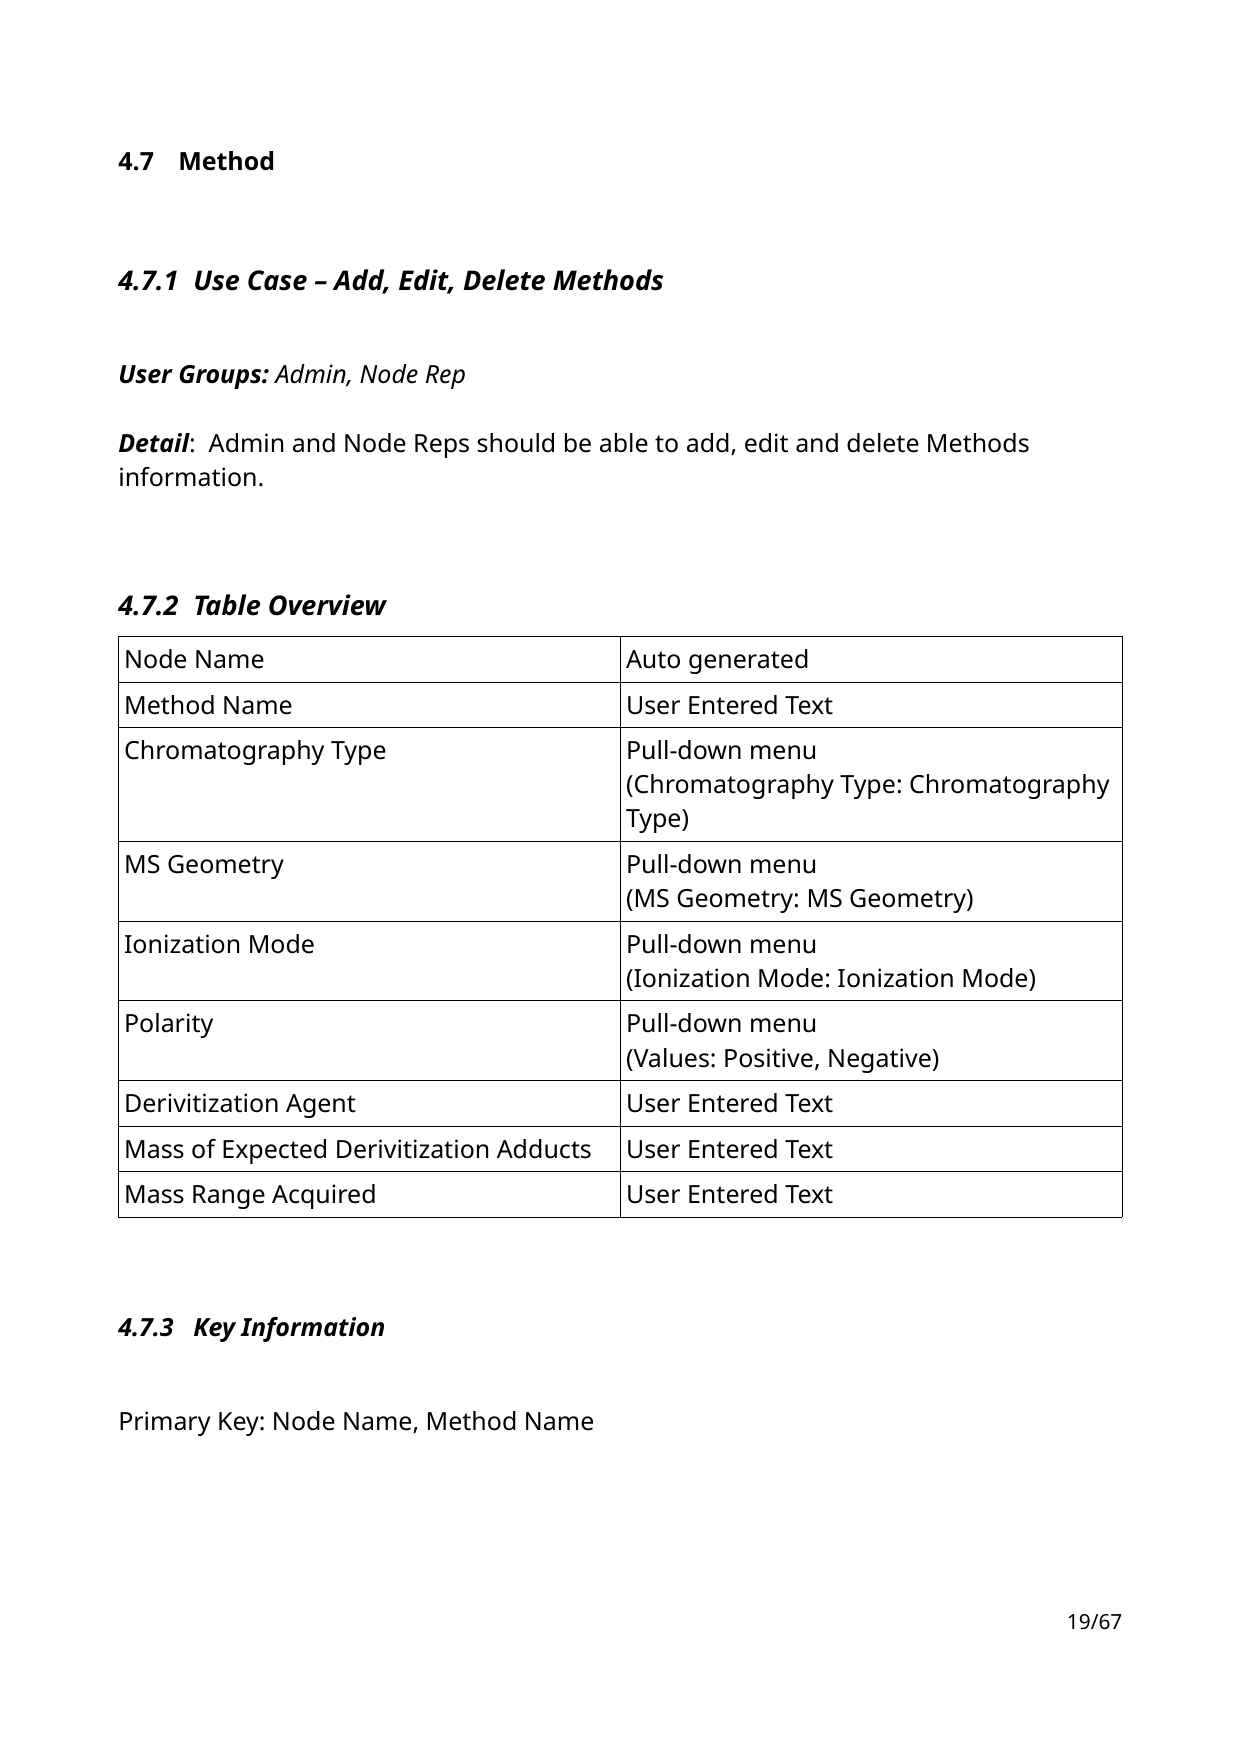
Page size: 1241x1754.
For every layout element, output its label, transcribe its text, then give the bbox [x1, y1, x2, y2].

table_cell User Entered Text [621, 1172, 1122, 1217]
table_cell Pull-down menu (Chromatography Type: Chromatography Type) [621, 728, 1122, 841]
subtitle Key Information [118, 1310, 1122, 1344]
table_cell Polarity [119, 1001, 620, 1080]
subtitle Method [118, 143, 1122, 177]
table_cell Method Name [119, 683, 620, 727]
text Detail: Admin and Node Reps should be able to add, edit and delete Methods information. [118, 425, 1122, 493]
table_cell Pull-down menu (Ionization Mode: Ionization Mode) [621, 922, 1122, 1000]
text Primary Key: Node Name, Method Name [118, 1403, 1122, 1437]
table_cell User Entered Text [621, 1081, 1122, 1126]
table_cell Derivitization Agent [119, 1081, 620, 1126]
table_cell Mass of Expected Derivitization Adducts [119, 1127, 620, 1171]
table_cell MS Geometry [119, 842, 620, 921]
table_header Node Name [119, 637, 620, 682]
table_cell User Entered Text [621, 1127, 1122, 1171]
text User Groups: Admin, Node Rep [118, 357, 1122, 391]
table_header Auto generated [621, 637, 1122, 682]
table_cell Chromatography Type [119, 728, 620, 841]
subtitle Table Overview [118, 587, 1122, 623]
table_cell User Entered Text [621, 683, 1122, 727]
subtitle Use Case – Add, Edit, Delete Methods [118, 261, 1122, 298]
table_cell Pull-down menu (Values: Positive, Negative) [621, 1001, 1122, 1080]
table_cell Pull-down menu (MS Geometry: MS Geometry) [621, 842, 1122, 921]
table_cell Ionization Mode [119, 922, 620, 1000]
table_cell Mass Range Acquired [119, 1172, 620, 1217]
